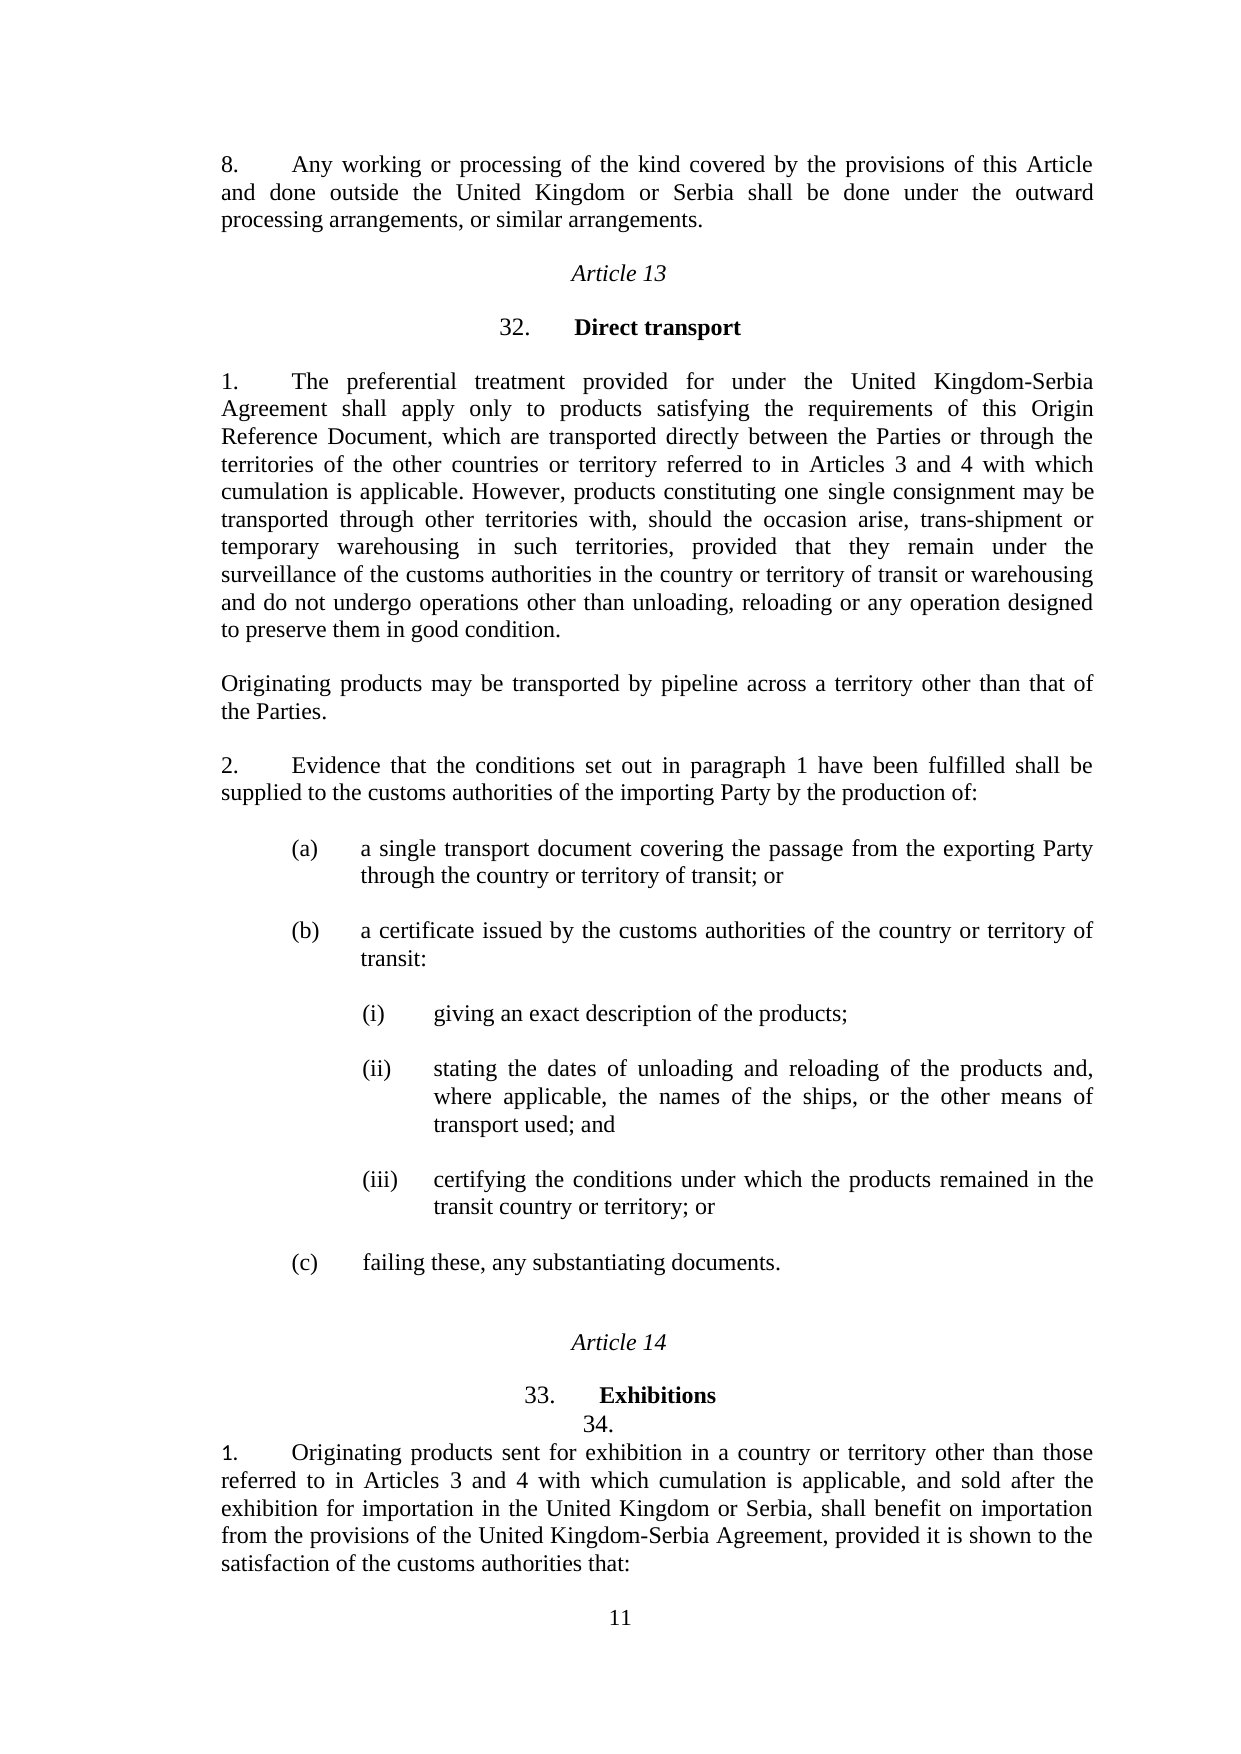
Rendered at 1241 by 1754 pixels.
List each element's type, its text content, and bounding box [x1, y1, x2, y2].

text Originating products may be transported by pipeline across a territory other than that of the Parties. [221, 669, 1095, 724]
list Evidence that the conditions set out in paragraph 1 have been fulfilled shall be supplied to the customs authorities of the importing Party by the production of: [221, 751, 1095, 806]
list a certificate issued by the customs authorities of the country or territory of transit: [291, 916, 1095, 972]
list certifying the conditions under which the products remained in the transit country or territory; or [362, 1165, 1095, 1220]
text Article 14 [150, 1328, 1090, 1356]
text Article 13 [150, 259, 1090, 287]
list stating the dates of unloading and reloading of the products and, where applicable, the names of the ships, or the other means of transport used; and [362, 1054, 1095, 1137]
subtitle Direct transport [150, 312, 1090, 340]
list Any working or processing of the kind covered by the provisions of this Article and done outside the United Kingdom or Serbia shall be done under the outward processing arrangements, or similar arrangements. [221, 150, 1095, 233]
list Originating products sent for exhibition in a country or territory other than those referred to in Articles 3 and 4 with which cumulation is applicable, and sold after the exhibition for importation in the United Kingdom or Serbia, shall benefit on importation from the provisions of the United Kingdom-Serbia Agreement, provided it is shown to the satisfaction of the customs authorities that: [221, 1438, 1095, 1576]
list failing these, any substantiating documents. [291, 1248, 1095, 1275]
list giving an exact description of the products; [362, 999, 1095, 1027]
list a single transport document covering the passage from the exporting Party through the country or territory of transit; or [291, 833, 1095, 889]
list The preferential treatment provided for under the United Kingdom-Serbia Agreement shall apply only to products satisfying the requirements of this Origin Reference Document, which are transported directly between the Parties or through the territories of the other countries or territory referred to in Articles 3 and 4 with which cumulation is applicable. However, products constituting one single consignment may be transported through other territories with, should the occasion arise, trans-shipment or temporary warehousing in such territories, provided that they remain under the surveillance of the customs authorities in the country or territory of transit or warehousing and do not undergo operations other than unloading, reloading or any operation designed to preserve them in good condition. [221, 367, 1095, 643]
subtitle Exhibitions [150, 1380, 1090, 1409]
